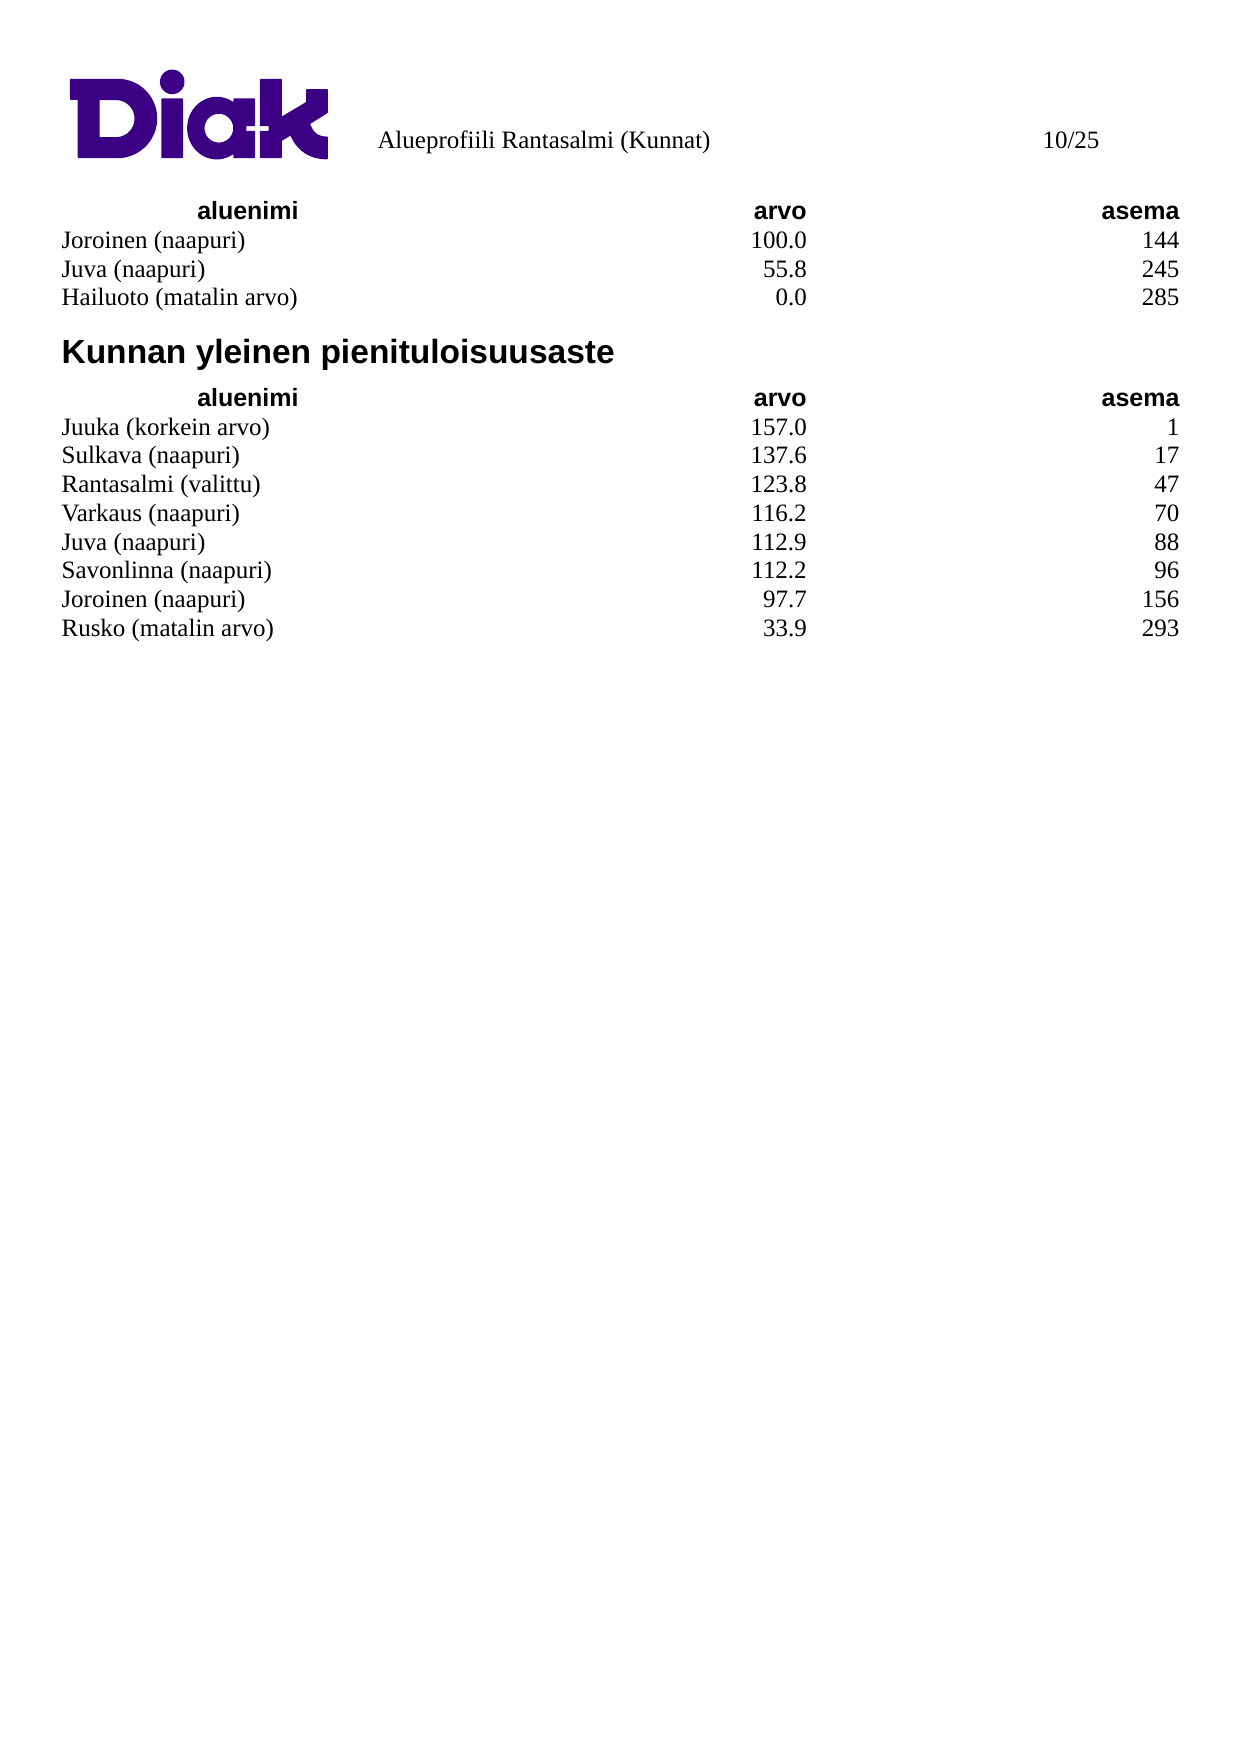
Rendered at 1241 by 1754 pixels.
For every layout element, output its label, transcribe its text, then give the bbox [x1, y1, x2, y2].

table_cell 137.6 [434, 441, 806, 469]
table_header arvo [434, 196, 806, 225]
table_cell 70 [806, 498, 1179, 527]
table_cell 157.0 [434, 412, 806, 441]
table_cell Savonlinna (naapuri) [61, 556, 434, 584]
table_header aluenimi [61, 383, 434, 412]
table_cell Rantasalmi (valittu) [61, 469, 434, 498]
table_cell 100.0 [434, 225, 806, 254]
table_cell 116.2 [434, 498, 806, 527]
table_cell Joroinen (naapuri) [61, 584, 434, 613]
subtitle Kunnan yleinen pienituloisuusaste [61, 332, 1179, 371]
table_header asema [806, 383, 1179, 412]
table_cell Hailuoto (matalin arvo) [61, 283, 434, 311]
table_cell 47 [806, 469, 1179, 498]
table_cell 123.8 [434, 469, 806, 498]
table_cell 1 [806, 412, 1179, 441]
table_cell 88 [806, 527, 1179, 556]
table_cell 144 [806, 225, 1179, 254]
table_cell Juva (naapuri) [61, 254, 434, 282]
table_header asema [806, 196, 1179, 225]
table_cell 17 [806, 441, 1179, 469]
table_cell 97.7 [434, 584, 806, 613]
table_cell 285 [806, 283, 1179, 311]
table_cell Sulkava (naapuri) [61, 441, 434, 469]
table_cell Juuka (korkein arvo) [61, 412, 434, 441]
table_cell 96 [806, 556, 1179, 584]
table_header aluenimi [61, 196, 434, 225]
table_cell Joroinen (naapuri) [61, 225, 434, 254]
table_cell Rusko (matalin arvo) [61, 613, 434, 642]
table_cell 245 [806, 254, 1179, 282]
table_cell 112.2 [434, 556, 806, 584]
table_cell Juva (naapuri) [61, 527, 434, 556]
table_cell 156 [806, 584, 1179, 613]
table_cell 55.8 [434, 254, 806, 282]
table_cell 0.0 [434, 283, 806, 311]
table_header arvo [434, 383, 806, 412]
table_cell 112.9 [434, 527, 806, 556]
table_cell 293 [806, 613, 1179, 642]
table_cell 33.9 [434, 613, 806, 642]
table_cell Varkaus (naapuri) [61, 498, 434, 527]
